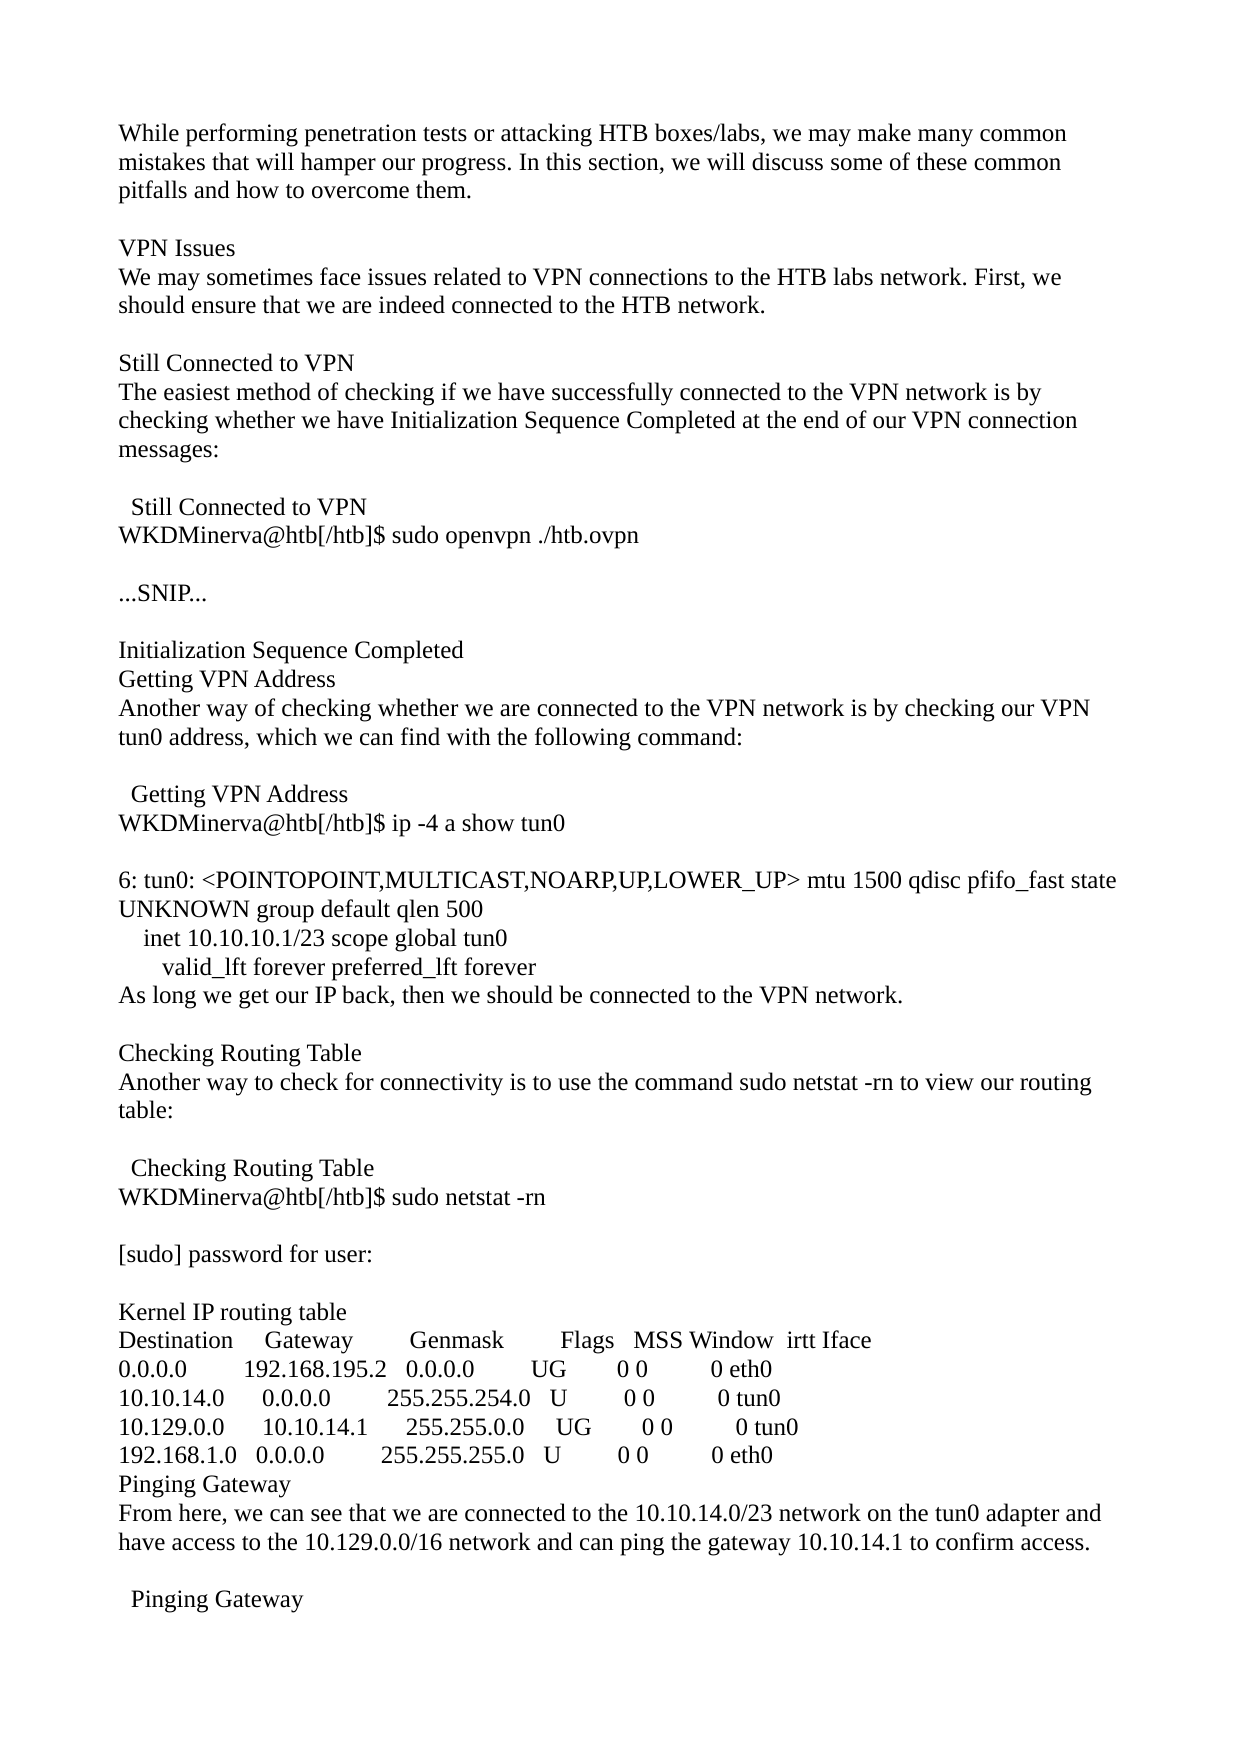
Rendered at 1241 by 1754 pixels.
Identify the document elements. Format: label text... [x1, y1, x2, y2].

text 0.0.0.0 192.168.195.2 0.0.0.0 UG 0 0 0 eth0 [118, 1354, 1122, 1383]
text Another way to check for connectivity is to use the command sudo netstat -rn to view our routing table: [118, 1067, 1122, 1124]
text Pinging Gateway [118, 1469, 1122, 1498]
text Getting VPN Address [118, 664, 1122, 693]
text inet 10.10.10.1/23 scope global tun0 [118, 923, 1122, 952]
text Kernel IP routing table [118, 1297, 1122, 1326]
text Still Connected to VPN [118, 492, 1122, 521]
text Another way of checking whether we are connected to the VPN network is by checking our VPN tun0 address, which we can find with the following command: [118, 693, 1122, 751]
text While performing penetration tests or attacking HTB boxes/labs, we may make many common mistakes that will hamper our progress. In this section, we will discuss some of these common pitfalls and how to overcome them. [118, 118, 1122, 204]
text Pinging Gateway [118, 1584, 1122, 1613]
text 6: tun0: <POINTOPOINT,MULTICAST,NOARP,UP,LOWER_UP> mtu 1500 qdisc pfifo_fast state UNKNOWN group default qlen 500 [118, 866, 1122, 923]
text Still Connected to VPN [118, 348, 1122, 377]
text WKDMinerva@htb[/htb]$ ip -4 a show tun0 [118, 808, 1122, 837]
text As long we get our IP back, then we should be connected to the VPN network. [118, 981, 1122, 1009]
text The easiest method of checking if we have successfully connected to the VPN network is by checking whether we have Initialization Sequence Completed at the end of our VPN connection messages: [118, 377, 1122, 463]
text ...SNIP... [118, 578, 1122, 607]
text Checking Routing Table [118, 1153, 1122, 1182]
text Getting VPN Address [118, 779, 1122, 808]
text Destination Gateway Genmask Flags MSS Window irtt Iface [118, 1326, 1122, 1354]
text 10.10.14.0 0.0.0.0 255.255.254.0 U 0 0 0 tun0 [118, 1383, 1122, 1412]
text [sudo] password for user: [118, 1239, 1122, 1268]
text VPN Issues [118, 233, 1122, 262]
text Initialization Sequence Completed [118, 636, 1122, 664]
text From here, we can see that we are connected to the 10.10.14.0/23 network on the tun0 adapter and have access to the 10.129.0.0/16 network and can ping the gateway 10.10.14.1 to confirm access. [118, 1498, 1122, 1556]
text 192.168.1.0 0.0.0.0 255.255.255.0 U 0 0 0 eth0 [118, 1441, 1122, 1469]
text 10.129.0.0 10.10.14.1 255.255.0.0 UG 0 0 0 tun0 [118, 1412, 1122, 1441]
text valid_lft forever preferred_lft forever [118, 952, 1122, 981]
text Checking Routing Table [118, 1038, 1122, 1067]
text WKDMinerva@htb[/htb]$ sudo netstat -rn [118, 1182, 1122, 1211]
text We may sometimes face issues related to VPN connections to the HTB labs network. First, we should ensure that we are indeed connected to the HTB network. [118, 262, 1122, 319]
text WKDMinerva@htb[/htb]$ sudo openvpn ./htb.ovpn [118, 521, 1122, 549]
